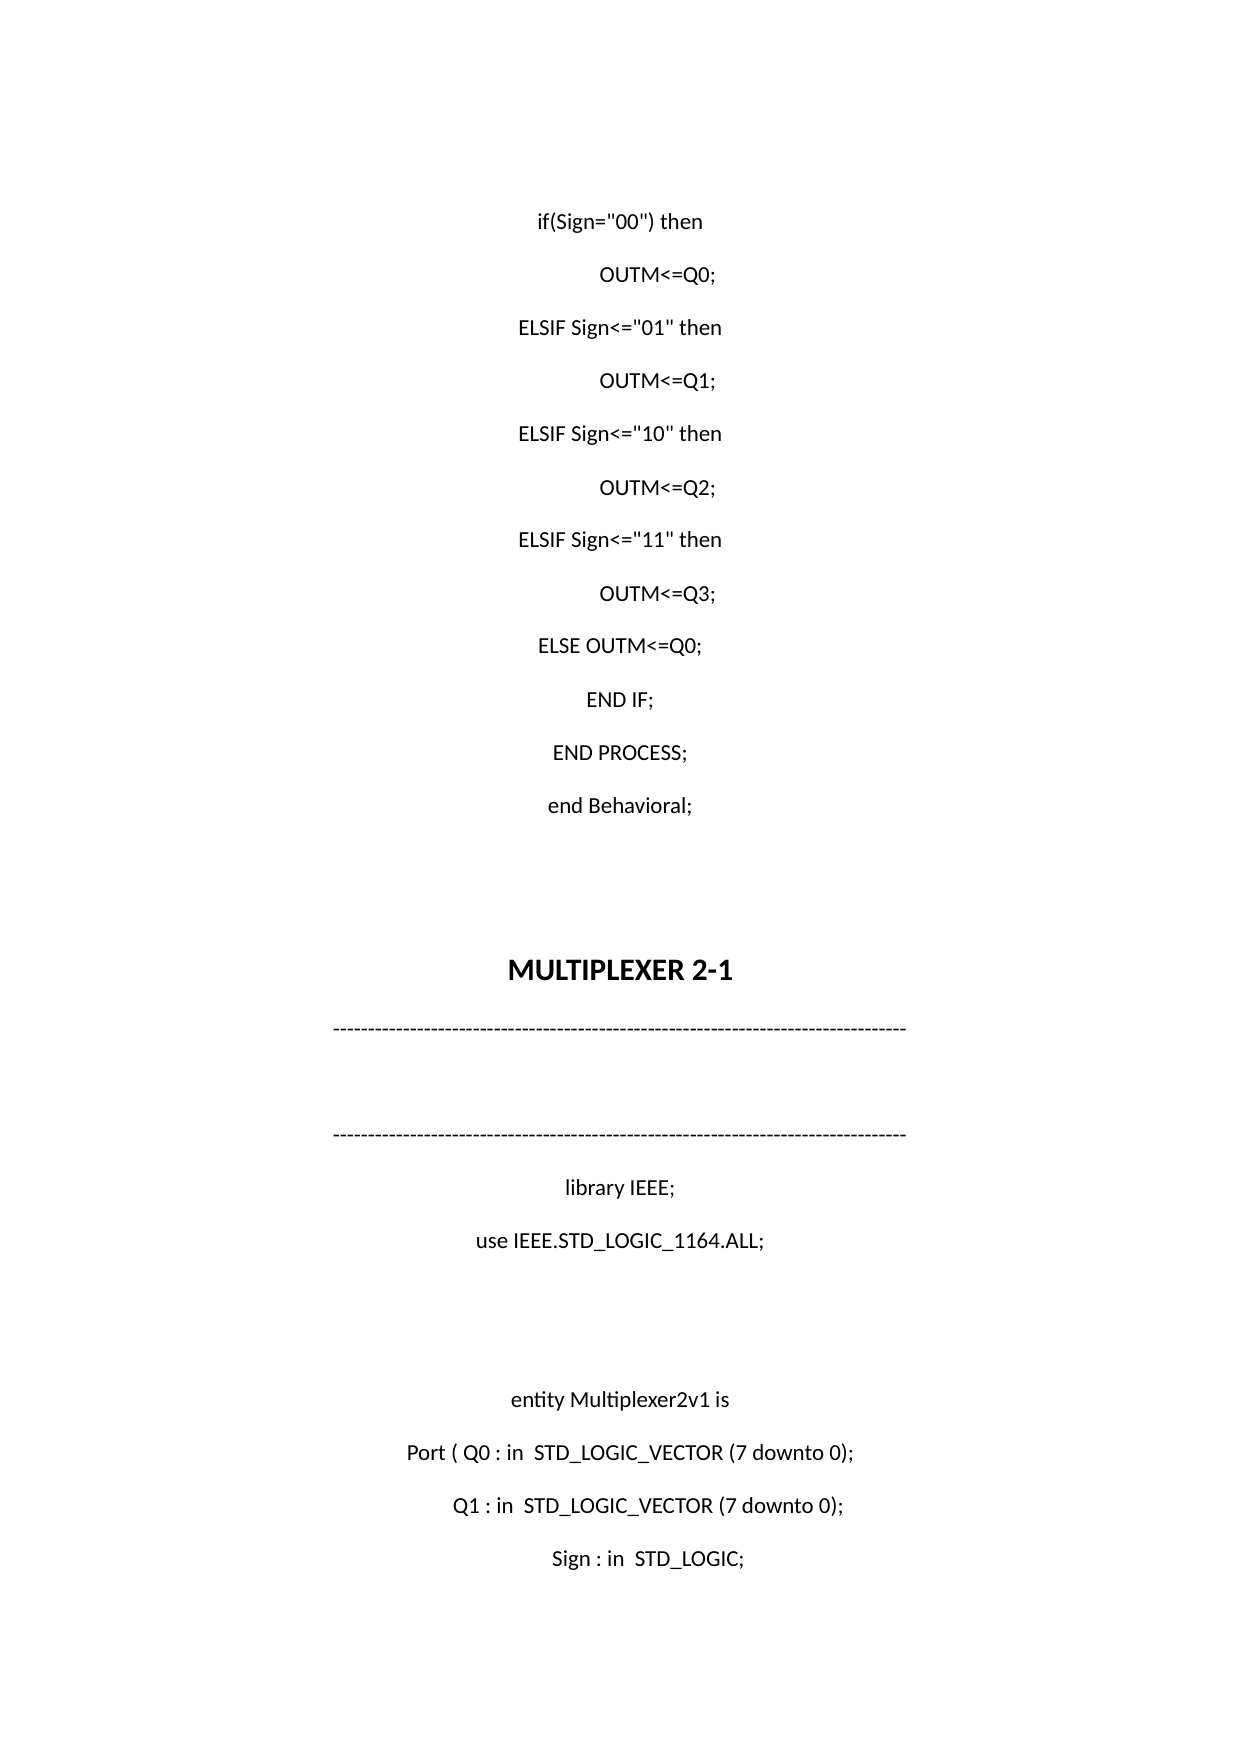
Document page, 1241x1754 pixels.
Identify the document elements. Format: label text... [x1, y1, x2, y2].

text MULTIPLEXER 2-1 [187, 950, 1053, 988]
text entity Multiplexer2v1 is [187, 1386, 1053, 1413]
text END IF; [187, 685, 1053, 713]
text library IEEE; [187, 1173, 1053, 1201]
text Sign : in STD_LOGIC; [187, 1544, 1053, 1573]
text ELSE OUTM<=Q0; [187, 632, 1053, 660]
text OUTM<=Q0; [187, 261, 1053, 288]
text OUTM<=Q3; [187, 579, 1053, 607]
text ELSIF Sign<="01" then [187, 313, 1053, 342]
text ---------------------------------------------------------------------------------- [187, 1014, 1053, 1042]
text END PROCESS; [187, 738, 1053, 766]
text ELSIF Sign<="11" then [187, 526, 1053, 554]
text use IEEE.STD_LOGIC_1164.ALL; [187, 1226, 1053, 1254]
text end Behavioral; [187, 791, 1053, 819]
text if(Sign="00") then [187, 207, 1053, 236]
text Q1 : in STD_LOGIC_VECTOR (7 downto 0); [187, 1492, 1053, 1519]
text OUTM<=Q1; [187, 367, 1053, 394]
text Port ( Q0 : in STD_LOGIC_VECTOR (7 downto 0); [187, 1438, 1053, 1467]
text ---------------------------------------------------------------------------------- [187, 1120, 1053, 1148]
text ELSIF Sign<="10" then [187, 419, 1053, 448]
text OUTM<=Q2; [187, 473, 1053, 501]
